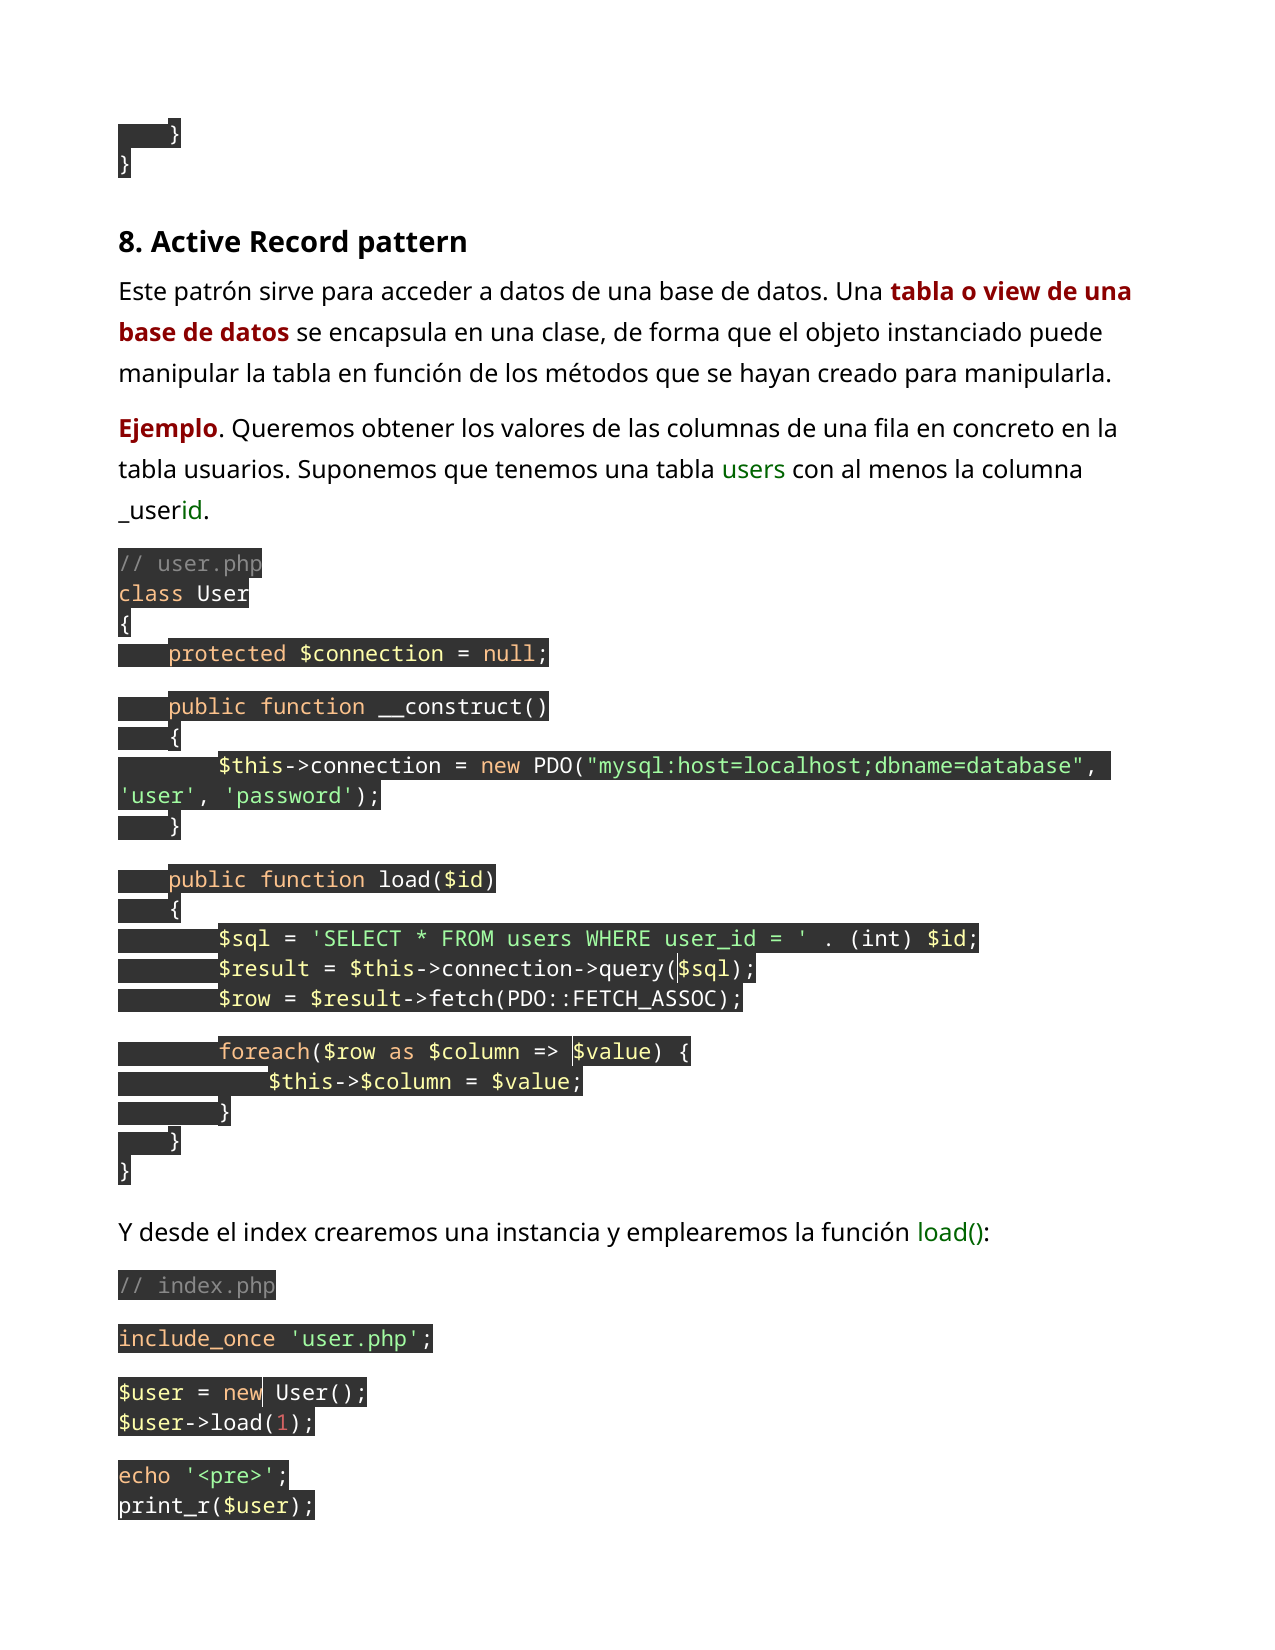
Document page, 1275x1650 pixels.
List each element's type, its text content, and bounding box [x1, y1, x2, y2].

text $this->$column = $value; [118, 1066, 1157, 1096]
text Ejemplo. Queremos obtener los valores de las columnas de una fila en concreto en la tabla usuarios. Suponemos que tenemos una tabla users con al menos la columna _userid. [118, 411, 1157, 527]
text { [118, 893, 1157, 923]
text // index.php [118, 1270, 1157, 1300]
text $user->load(1); [118, 1407, 1157, 1436]
text } [118, 810, 1157, 840]
text $row = $result->fetch(PDO::FETCH_ASSOC); [118, 983, 1157, 1012]
text { [118, 608, 1157, 637]
text $result = $this->connection->query($sql); [118, 953, 1157, 983]
text { [118, 721, 1157, 751]
text protected $connection = null; [118, 637, 1157, 667]
text public function __construct() [118, 691, 1157, 721]
subtitle 8. Active Record pattern [118, 222, 1157, 261]
text include_once 'user.php'; [118, 1323, 1157, 1353]
text $user = new User(); [118, 1377, 1157, 1407]
text $this->connection = new PDO("mysql:host=localhost;dbname=database", 'user', 'password'); [118, 751, 1157, 810]
text } [118, 148, 1157, 178]
text public function load($id) [118, 863, 1157, 893]
text print_r($user); [118, 1490, 1157, 1520]
text $sql = 'SELECT * FROM users WHERE user_id = ' . (int) $id; [118, 923, 1157, 953]
text class User [118, 578, 1157, 608]
text // user.php [118, 548, 1157, 578]
text Y desde el index crearemos una instancia y emplearemos la función load(): [118, 1214, 1157, 1249]
text } [118, 1096, 1157, 1126]
text } [118, 1126, 1157, 1155]
text } [118, 1155, 1157, 1185]
text Este patrón sirve para acceder a datos de una base de datos. Una tabla o view de una base de datos se encapsula en una clase, de forma que el objeto instanciado puede manipular la tabla en función de los métodos que se hayan creado para manipularla. [118, 274, 1157, 390]
text foreach($row as $column => $value) { [118, 1036, 1157, 1066]
text echo '<pre>'; [118, 1460, 1157, 1490]
text } [118, 118, 1157, 148]
